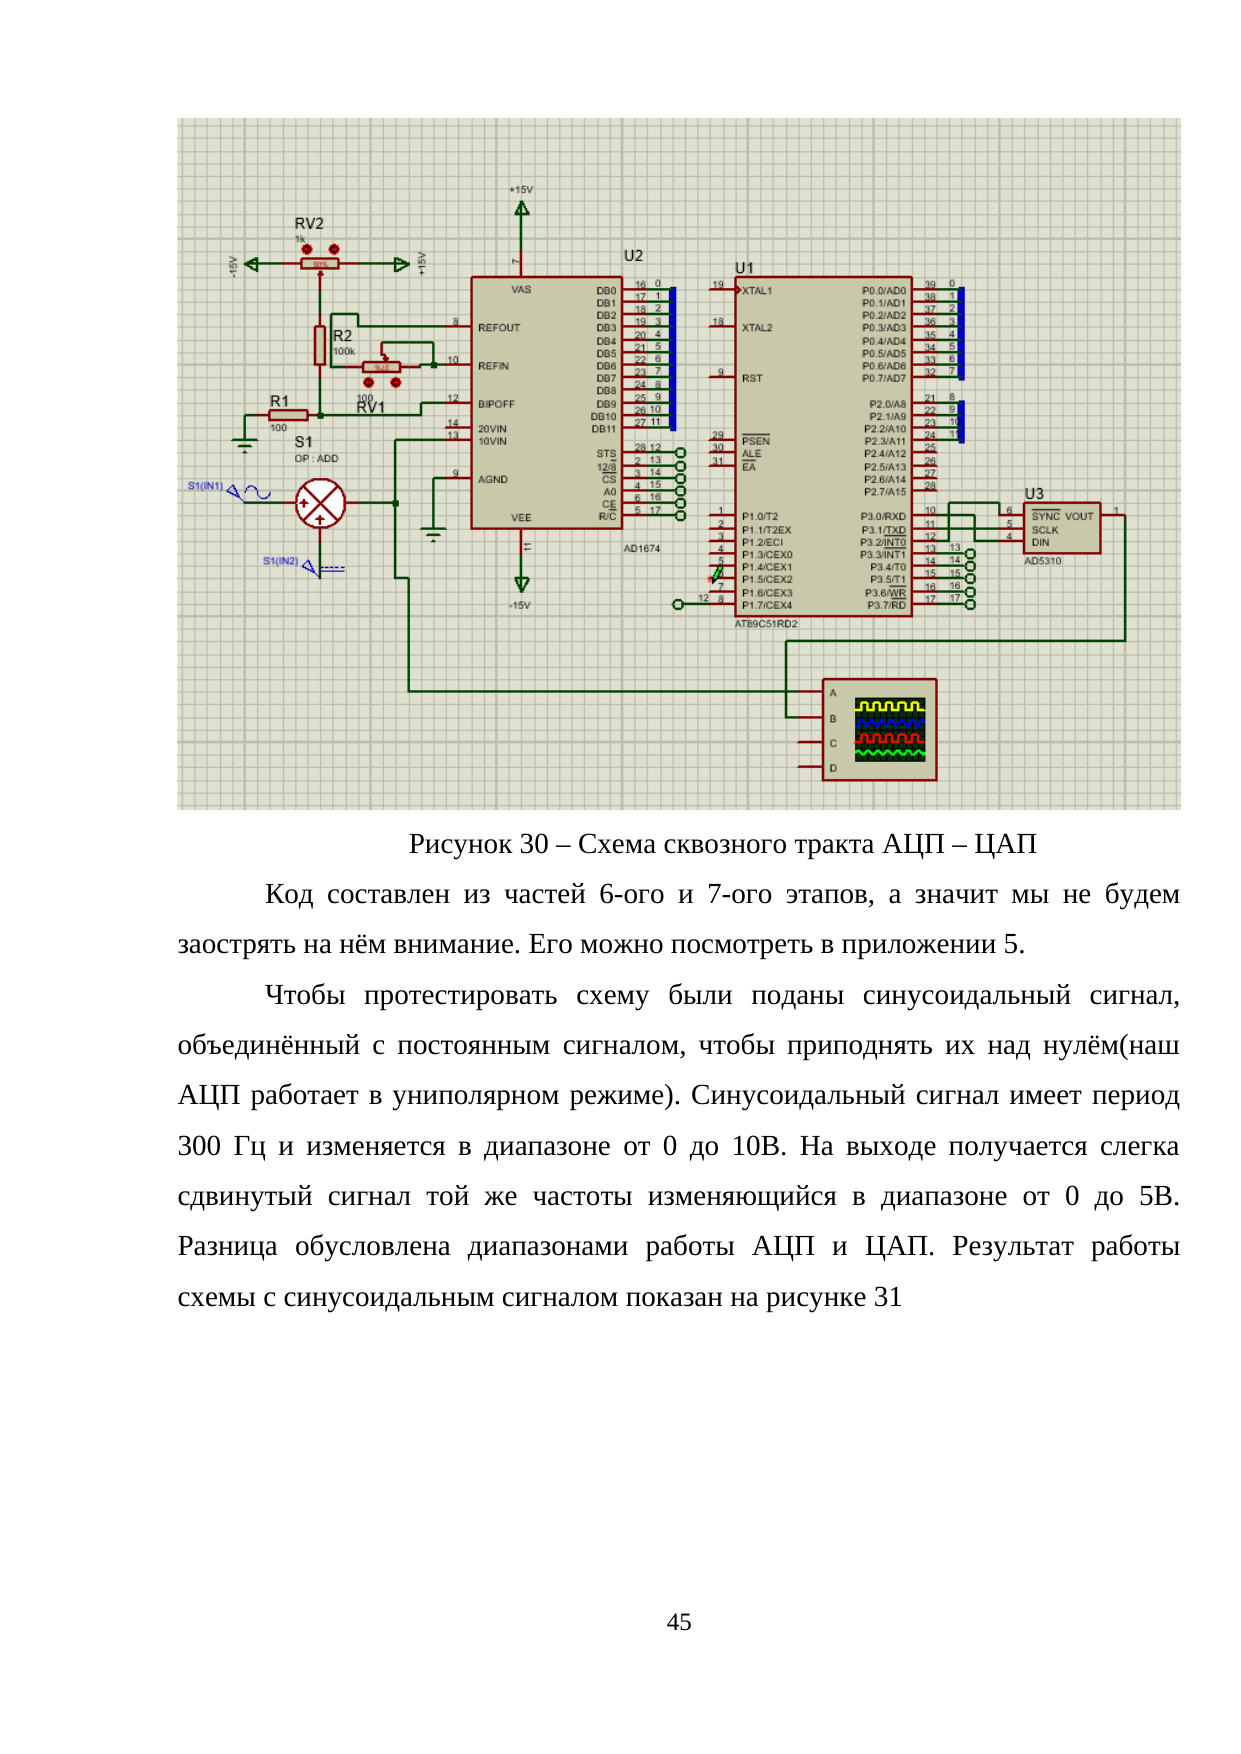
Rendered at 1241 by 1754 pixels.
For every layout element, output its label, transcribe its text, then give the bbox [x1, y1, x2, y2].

text Код составлен из частей 6-ого и 7-ого этапов, а значит мы не будем заострять на нём внимание. Его можно посмотреть в приложении 5. [177, 876, 1181, 960]
picture [177, 118, 1182, 810]
text Чтобы протестировать схему были поданы синусоидальный сигнал, объединённый с постоянным сигналом, чтобы приподнять их над нулём(наш АЦП работает в униполярном режиме). Синусоидальный сигнал имеет период 300 Гц и изменяется в диапазоне от 0 до 10В. На выходе получается слегка сдвинутый сигнал той же частоты изменяющийся в диапазоне от 0 до 5В. Разница обусловлена диапазонами работы АЦП и ЦАП. Результат работы схемы с синусоидальным сигналом показан на рисунке 31 [177, 977, 1181, 1312]
text Рисунок 30 – Схема сквозного тракта АЦП – ЦАП [177, 810, 1181, 859]
